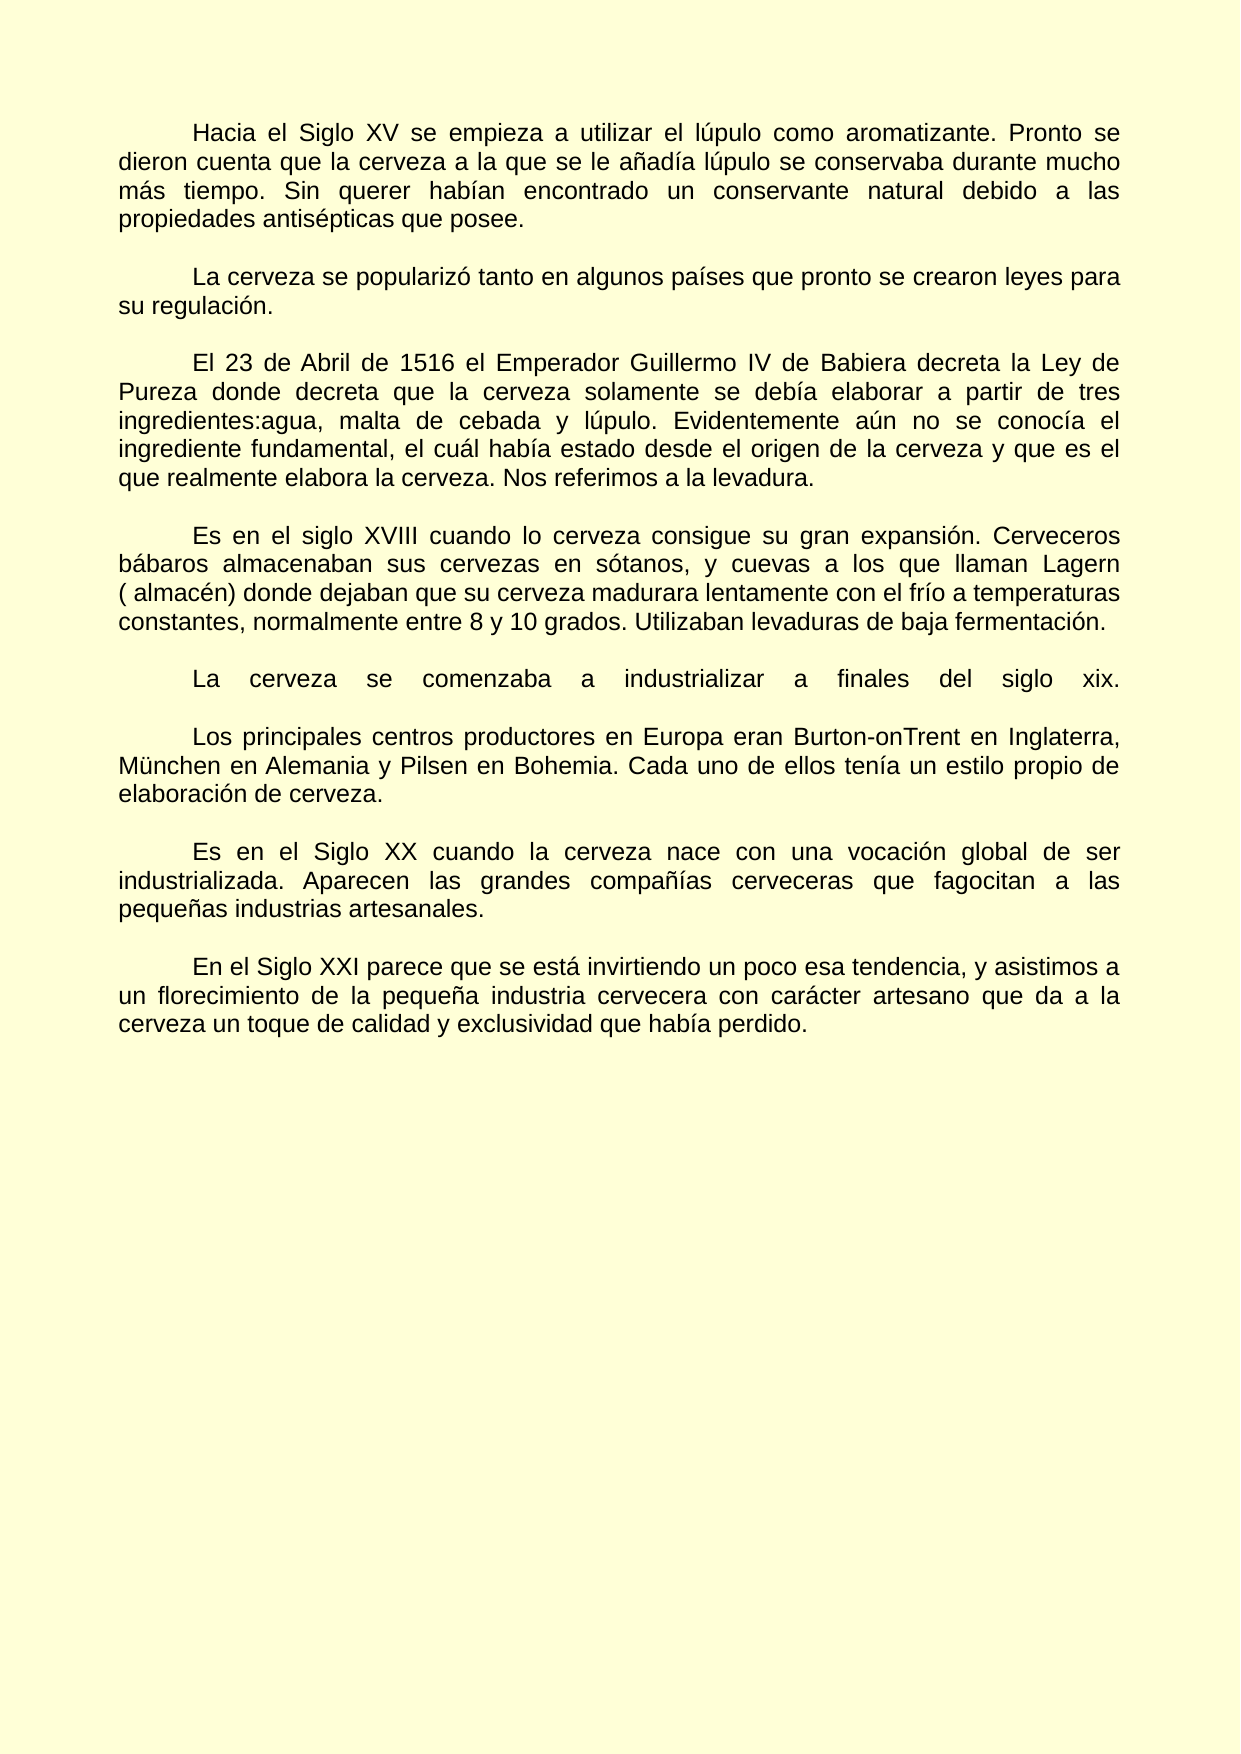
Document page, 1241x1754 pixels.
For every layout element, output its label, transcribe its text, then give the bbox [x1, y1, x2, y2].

text La cerveza se popularizó tanto en algunos países que pronto se crearon leyes para su regulación. [118, 262, 1122, 319]
text Es en el siglo XVIII cuando lo cerveza consigue su gran expansión. Cerveceros bábaros almacenaban sus cervezas en sótanos, y cuevas a los que llaman Lagern ( almacén) donde dejaban que su cerveza madurara lentamente con el frío a temperaturas constantes, normalmente entre 8 y 10 grados. Utilizaban levaduras de baja fermentación. [118, 521, 1122, 636]
text Los principales centros productores en Europa eran Burton-onTrent en Inglaterra, München en Alemania y Pilsen en Bohemia. Cada uno de ellos tenía un estilo propio de elaboración de cerveza. [118, 722, 1122, 808]
text En el Siglo XXI parece que se está invirtiendo un poco esa tendencia, y asistimos a un florecimiento de la pequeña industria cervecera con carácter artesano que da a la cerveza un toque de calidad y exclusividad que había perdido. [118, 952, 1122, 1038]
text La cerveza se comenzaba a industrializar a finales del siglo xix. [118, 664, 1122, 722]
text Es en el Siglo XX cuando la cerveza nace con una vocación global de ser industrializada. Aparecen las grandes compañías cerveceras que fagocitan a las pequeñas industrias artesanales. [118, 837, 1122, 923]
text Hacia el Siglo XV se empieza a utilizar el lúpulo como aromatizante. Pronto se dieron cuenta que la cerveza a la que se le añadía lúpulo se conservaba durante mucho más tiempo. Sin querer habían encontrado un conservante natural debido a las propiedades antisépticas que posee. [118, 118, 1122, 233]
text El 23 de Abril de 1516 el Emperador Guillermo IV de Babiera decreta la Ley de Pureza donde decreta que la cerveza solamente se debía elaborar a partir de tres ingredientes:agua, malta de cebada y lúpulo. Evidentemente aún no se conocía el ingrediente fundamental, el cuál había estado desde el origen de la cerveza y que es el que realmente elabora la cerveza. Nos referimos a la levadura. [118, 348, 1122, 492]
